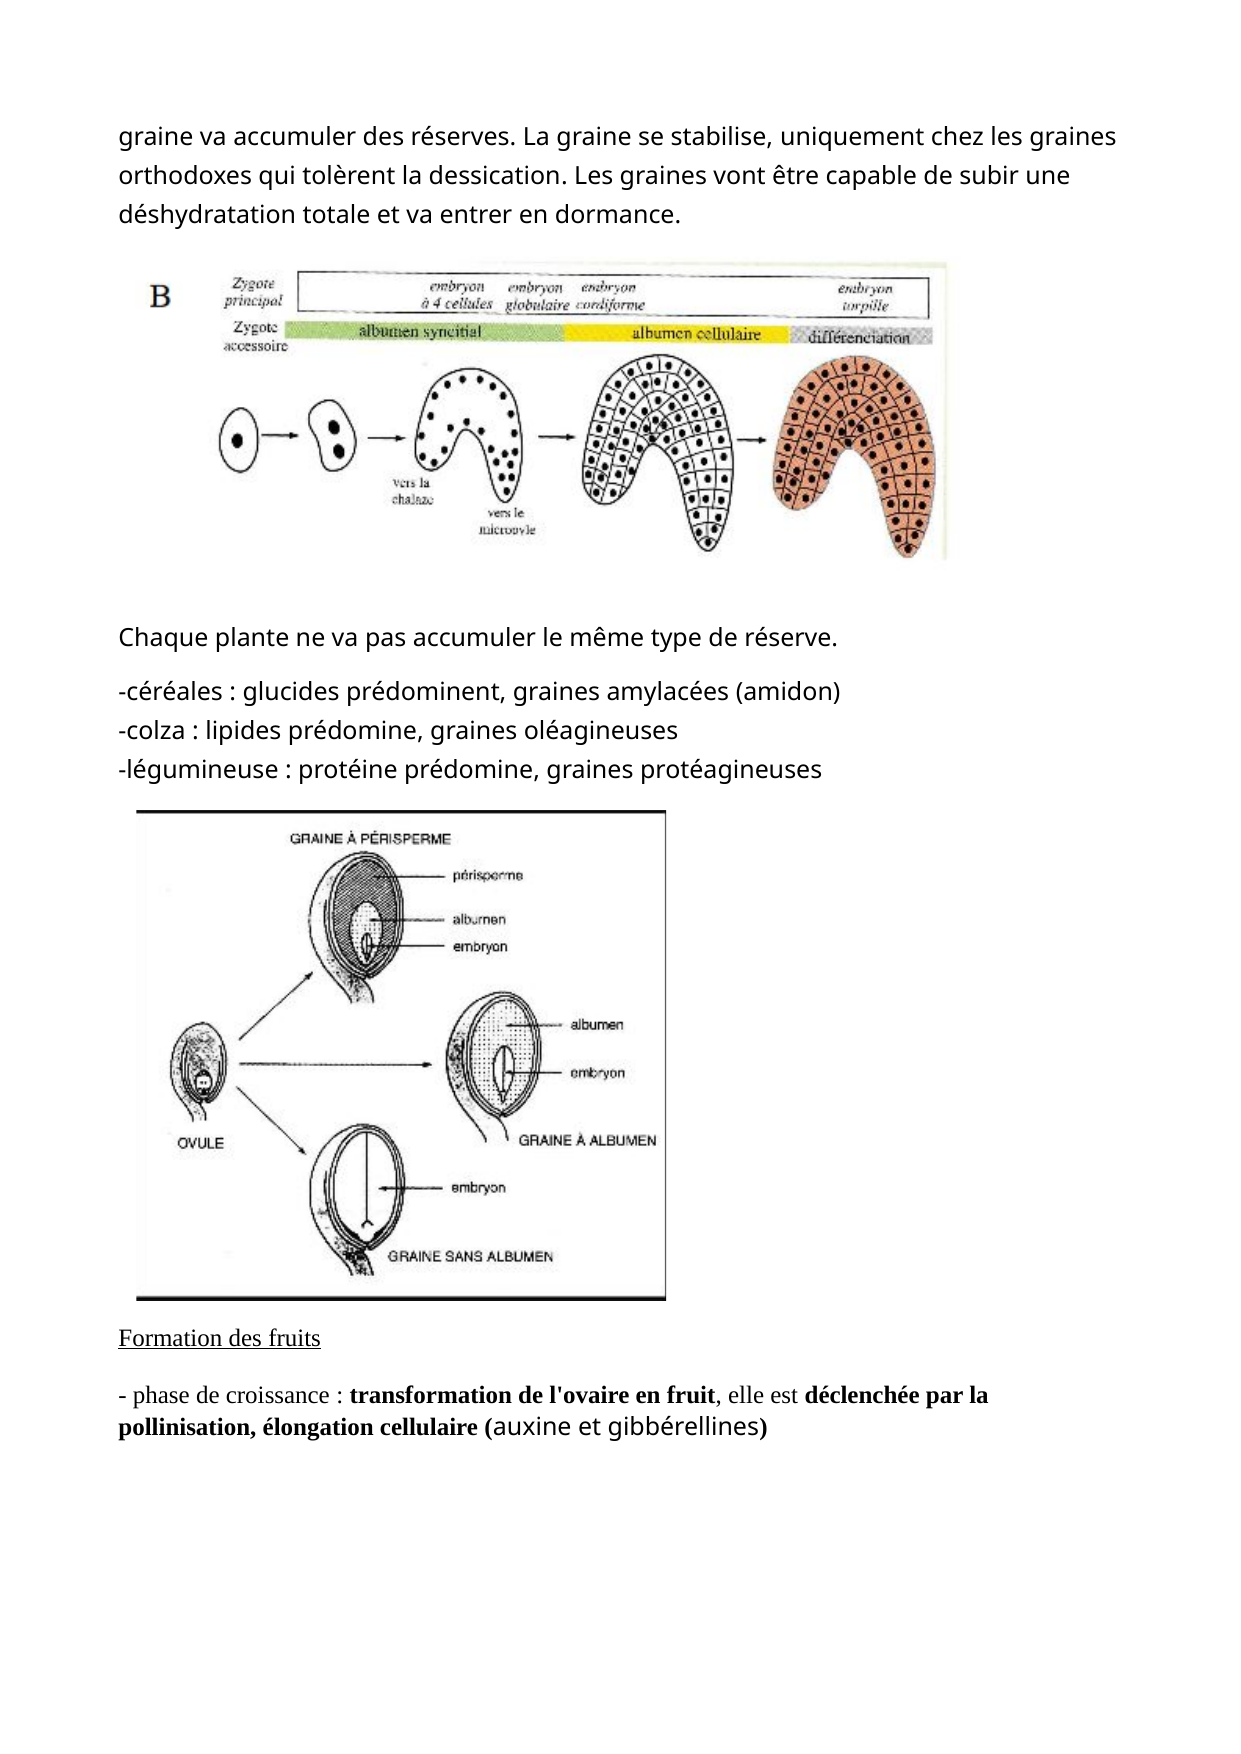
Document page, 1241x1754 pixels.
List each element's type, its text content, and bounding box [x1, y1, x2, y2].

list -légumineuse : protéine prédomine, graines protéagineuses [118, 752, 1122, 786]
picture [113, 251, 1022, 591]
text - phase de croissance : transformation de l'ovaire en fruit, elle est déclenchée par la pollinisation, élongation cellulaire (auxine et gibbérellines) [118, 1380, 1122, 1443]
picture [136, 810, 667, 1301]
list -céréales : glucides prédominent, graines amylacées (amidon) [118, 673, 1122, 707]
text graine va accumuler des réserves. La graine se stabilise, uniquement chez les graines orthodoxes qui tolèrent la dessication. Les graines vont être capable de subir une déshydratation totale et va entrer en dormance. [118, 118, 1122, 231]
text Formation des fruits [118, 1323, 1122, 1352]
text Chaque plante ne va pas accumuler le même type de réserve. [118, 619, 1122, 653]
list -colza : lipides prédomine, graines oléagineuses [118, 712, 1122, 746]
